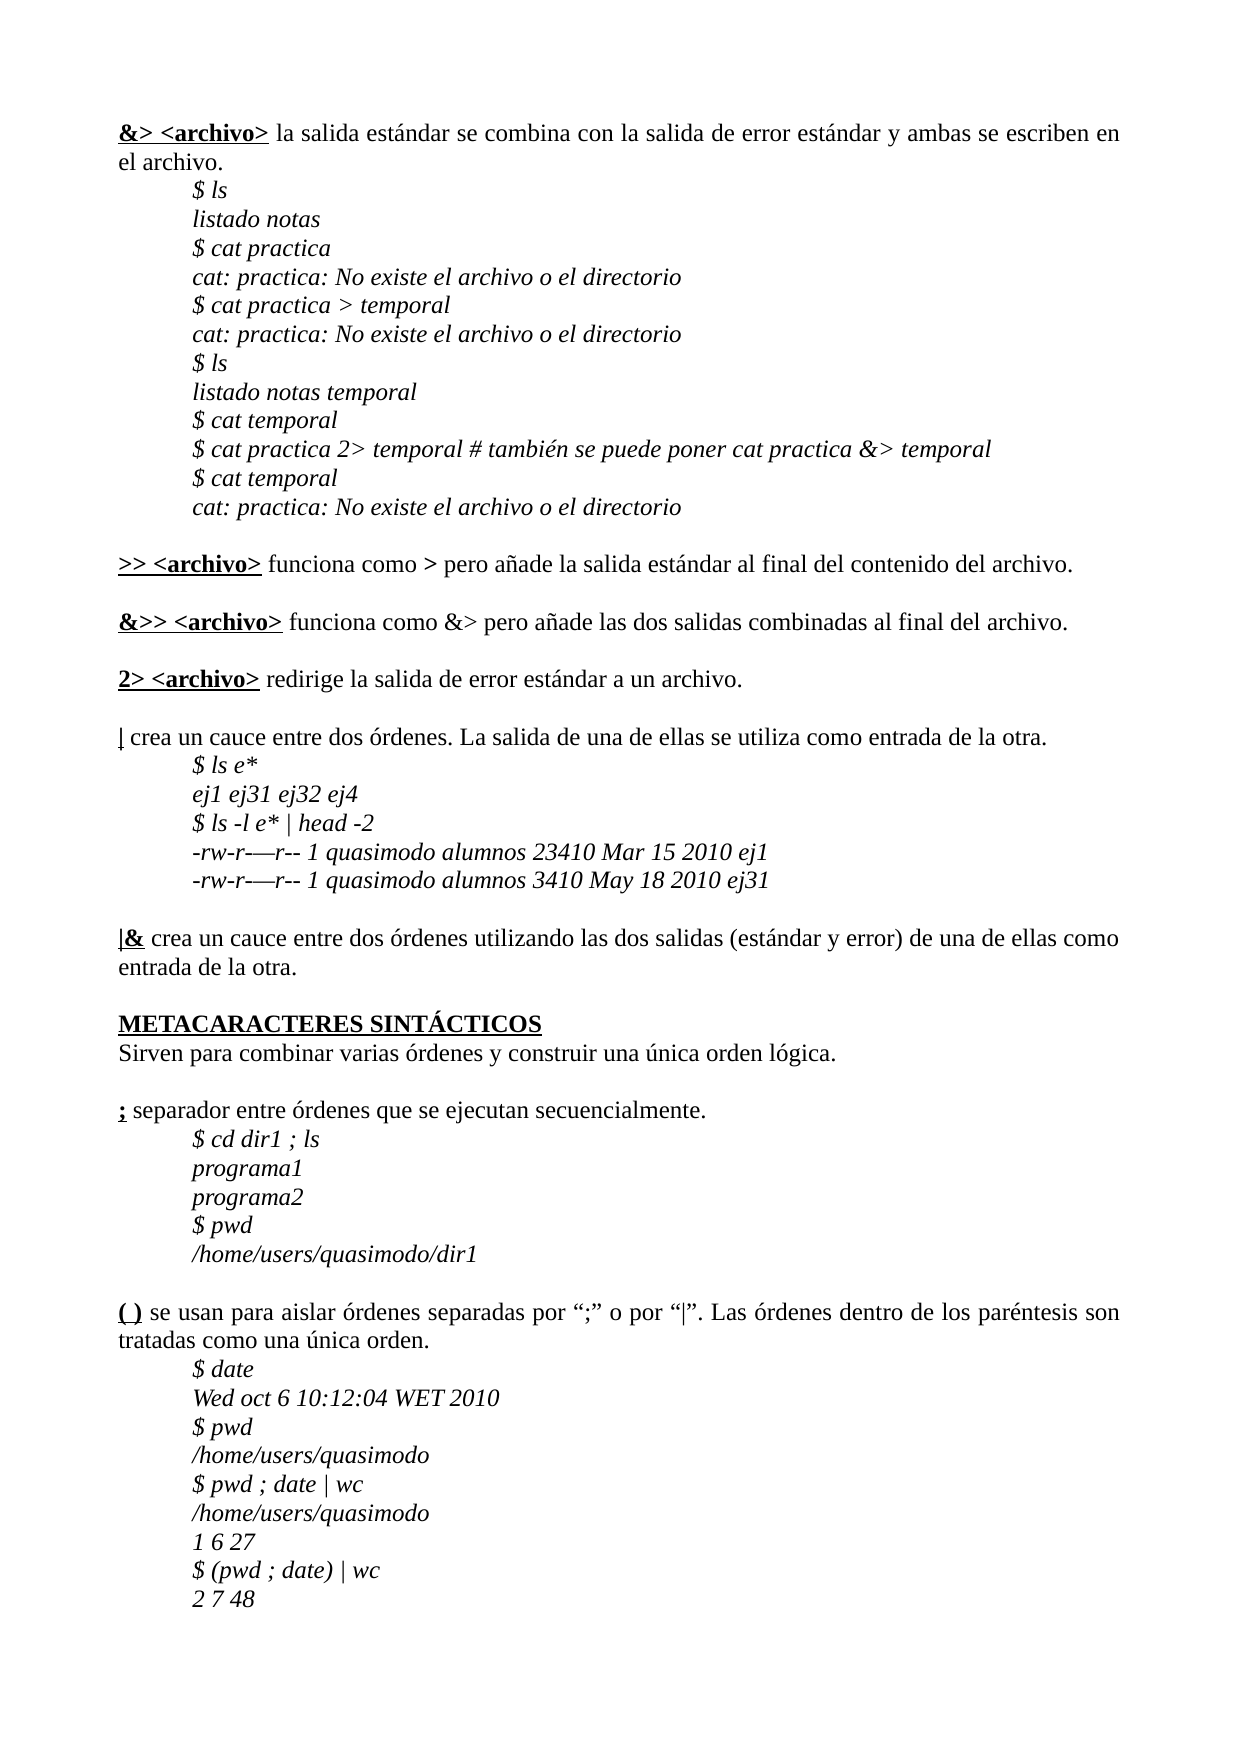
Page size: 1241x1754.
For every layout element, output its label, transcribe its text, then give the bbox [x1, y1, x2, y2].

text &> <archivo> la salida estándar se combina con la salida de error estándar y ambas se escriben en el archivo. [118, 118, 1122, 176]
text -rw-r-—r-- 1 quasimodo alumnos 23410 Mar 15 2010 ej1 [118, 837, 1122, 866]
text Wed oct 6 10:12:04 WET 2010 [118, 1383, 1122, 1412]
text $ ls [118, 348, 1122, 377]
text 1 6 27 [118, 1527, 1122, 1556]
text $ ls [118, 176, 1122, 204]
text $ cat practica > temporal [118, 291, 1122, 319]
text $ cd dir1 ; ls [118, 1124, 1122, 1153]
text |& crea un cauce entre dos órdenes utilizando las dos salidas (estándar y error) de una de ellas como entrada de la otra. [118, 923, 1122, 981]
text ej1 ej31 ej32 ej4 [118, 779, 1122, 808]
text METACARACTERES SINTÁCTICOS [118, 1009, 1122, 1038]
text programa2 [118, 1182, 1122, 1211]
text >> <archivo> funciona como > pero añade la salida estándar al final del contenido del archivo. [118, 549, 1122, 578]
text listado notas [118, 204, 1122, 233]
text cat: practica: No existe el archivo o el directorio [118, 492, 1122, 521]
text /home/users/quasimodo [118, 1498, 1122, 1527]
text $ ls e* [118, 751, 1122, 779]
text $ cat temporal [118, 463, 1122, 492]
text &>> <archivo> funciona como &> pero añade las dos salidas combinadas al final del archivo. [118, 607, 1122, 636]
text -rw-r-—r-- 1 quasimodo alumnos 3410 May 18 2010 ej31 [118, 866, 1122, 894]
text | crea un cauce entre dos órdenes. La salida de una de ellas se utiliza como entrada de la otra. [118, 722, 1122, 751]
text $ cat practica [118, 233, 1122, 262]
text cat: practica: No existe el archivo o el directorio [118, 262, 1122, 291]
text Sirven para combinar varias órdenes y construir una única orden lógica. [118, 1038, 1122, 1067]
text /home/users/quasimodo/dir1 [118, 1239, 1122, 1268]
text $ pwd [118, 1412, 1122, 1441]
text programa1 [118, 1153, 1122, 1182]
text ; separador entre órdenes que se ejecutan secuencialmente. [118, 1096, 1122, 1124]
text cat: practica: No existe el archivo o el directorio [118, 319, 1122, 348]
text $ ls -l e* | head -2 [118, 808, 1122, 837]
text $ cat practica 2> temporal # también se puede poner cat practica &> temporal [118, 434, 1122, 463]
text $ pwd ; date | wc [118, 1469, 1122, 1498]
text 2> <archivo> redirige la salida de error estándar a un archivo. [118, 664, 1122, 693]
text listado notas temporal [118, 377, 1122, 406]
text /home/users/quasimodo [118, 1441, 1122, 1469]
text ( ) se usan para aislar órdenes separadas por “;” o por “|”. Las órdenes dentro de los paréntesis son tratadas como una única orden. [118, 1297, 1122, 1354]
text 2 7 48 [118, 1584, 1122, 1613]
text $ pwd [118, 1211, 1122, 1239]
text $ date [118, 1354, 1122, 1383]
text $ (pwd ; date) | wc [118, 1556, 1122, 1584]
text $ cat temporal [118, 406, 1122, 434]
